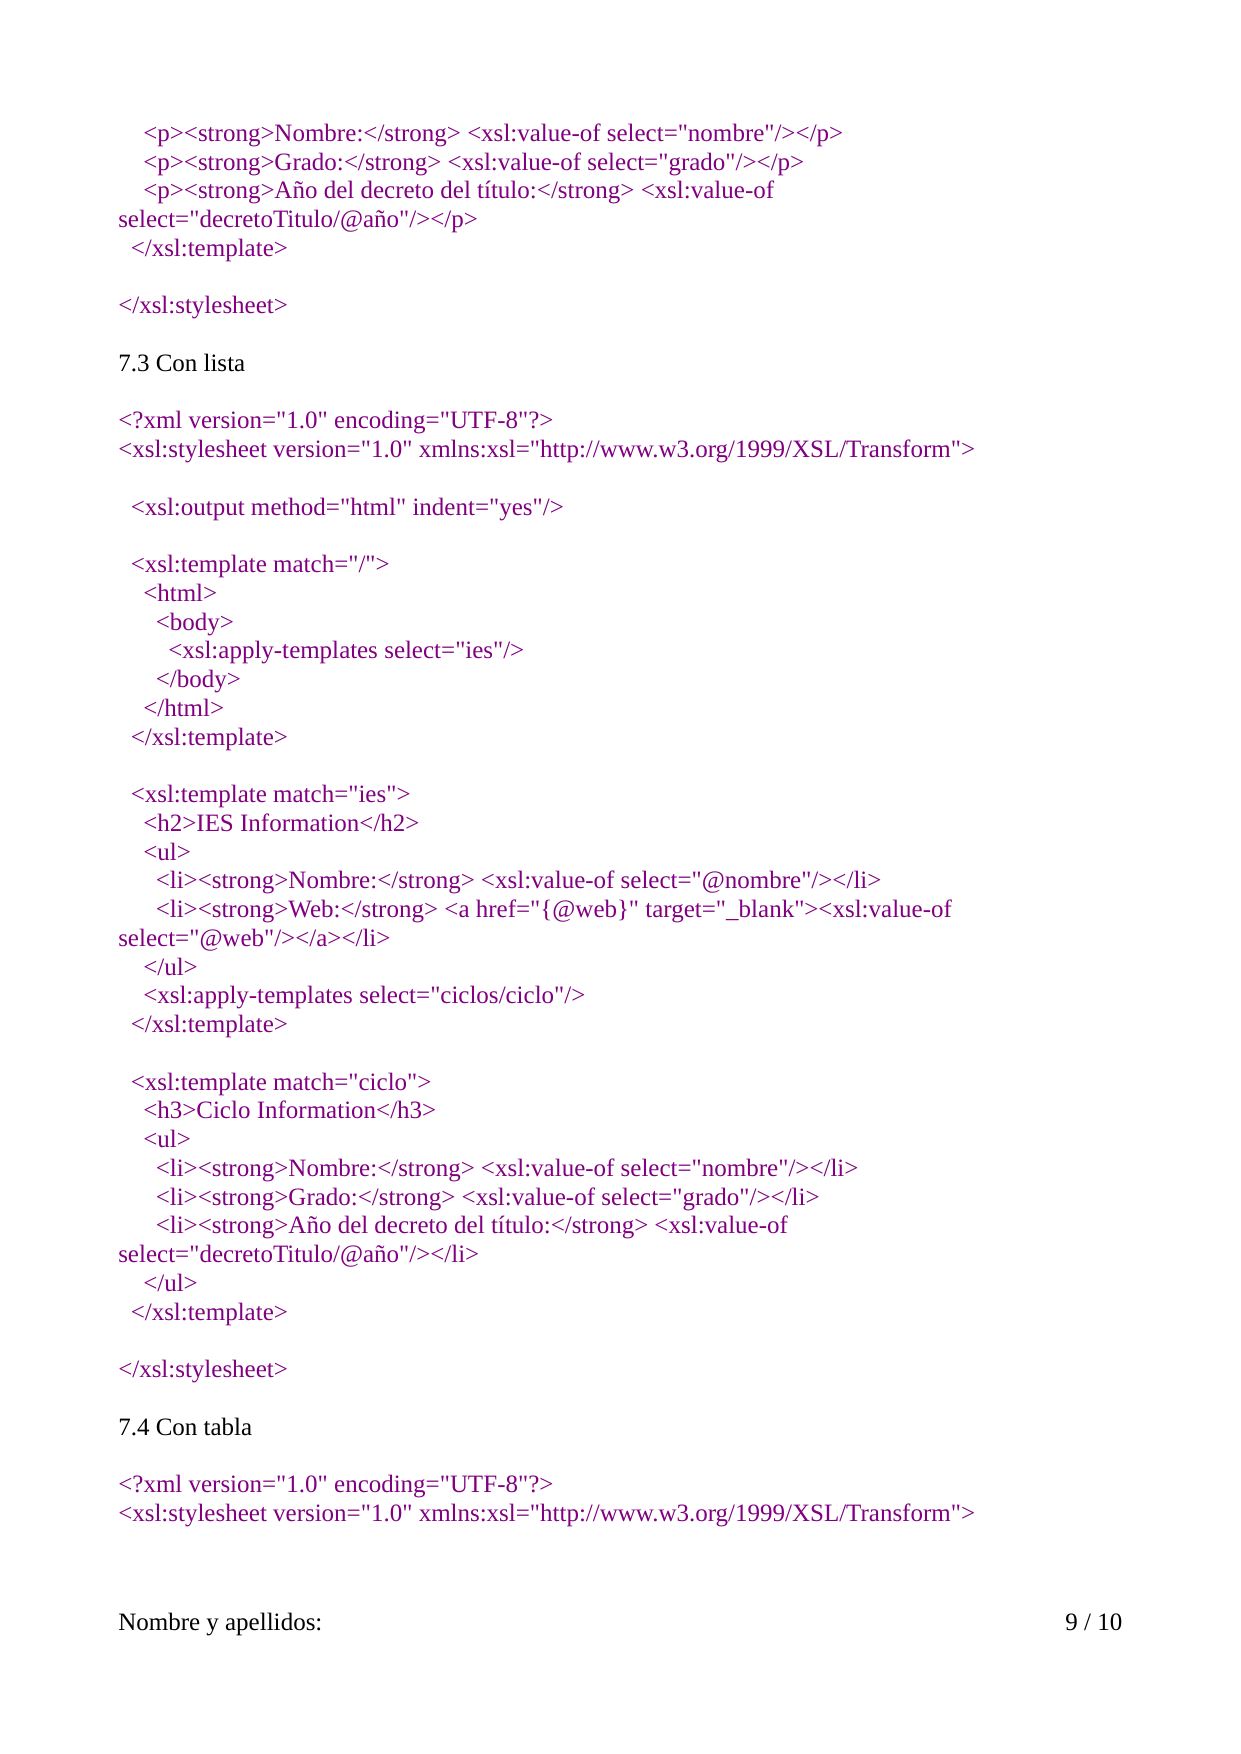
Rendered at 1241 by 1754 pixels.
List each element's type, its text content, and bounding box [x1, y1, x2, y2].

text </xsl:template> [118, 722, 1122, 751]
text <li><strong>Año del decreto del título:</strong> <xsl:value-of select="decretoTitulo/@año"/></li> [118, 1211, 1122, 1268]
text <xsl:stylesheet version="1.0" xmlns:xsl="http://www.w3.org/1999/XSL/Transform"> [118, 1498, 1122, 1527]
text <li><strong>Grado:</strong> <xsl:value-of select="grado"/></li> [118, 1182, 1122, 1211]
text <p><strong>Grado:</strong> <xsl:value-of select="grado"/></p> [118, 147, 1122, 176]
text <p><strong>Nombre:</strong> <xsl:value-of select="nombre"/></p> [118, 118, 1122, 147]
text <xsl:stylesheet version="1.0" xmlns:xsl="http://www.w3.org/1999/XSL/Transform"> [118, 434, 1122, 463]
text <li><strong>Web:</strong> <a href="{@web}" target="_blank"><xsl:value-of select="@web"/></a></li> [118, 894, 1122, 952]
text </html> [118, 693, 1122, 722]
text <p><strong>Año del decreto del título:</strong> <xsl:value-of select="decretoTitulo/@año"/></p> [118, 176, 1122, 233]
text <body> [118, 607, 1122, 636]
text <h3>Ciclo Information</h3> [118, 1096, 1122, 1124]
text <xsl:apply-templates select="ies"/> [118, 636, 1122, 664]
text <xsl:apply-templates select="ciclos/ciclo"/> [118, 981, 1122, 1009]
text </body> [118, 664, 1122, 693]
text <li><strong>Nombre:</strong> <xsl:value-of select="nombre"/></li> [118, 1153, 1122, 1182]
text </ul> [118, 952, 1122, 981]
text </xsl:stylesheet> [118, 1354, 1122, 1383]
text </xsl:stylesheet> [118, 291, 1122, 319]
text <xsl:output method="html" indent="yes"/> [118, 492, 1122, 521]
text <?xml version="1.0" encoding="UTF-8"?> [118, 1469, 1122, 1498]
text <html> [118, 578, 1122, 607]
text <xsl:template match="ies"> [118, 779, 1122, 808]
text 7.4 Con tabla [118, 1412, 1122, 1441]
text </xsl:template> [118, 1009, 1122, 1038]
text <xsl:template match="/"> [118, 549, 1122, 578]
text 7.3 Con lista [118, 348, 1122, 377]
text <li><strong>Nombre:</strong> <xsl:value-of select="@nombre"/></li> [118, 866, 1122, 894]
text <h2>IES Information</h2> [118, 808, 1122, 837]
text <ul> [118, 837, 1122, 866]
text <ul> [118, 1124, 1122, 1153]
text </xsl:template> [118, 1297, 1122, 1326]
text <?xml version="1.0" encoding="UTF-8"?> [118, 406, 1122, 434]
text <xsl:template match="ciclo"> [118, 1067, 1122, 1096]
text </ul> [118, 1268, 1122, 1297]
text </xsl:template> [118, 233, 1122, 262]
